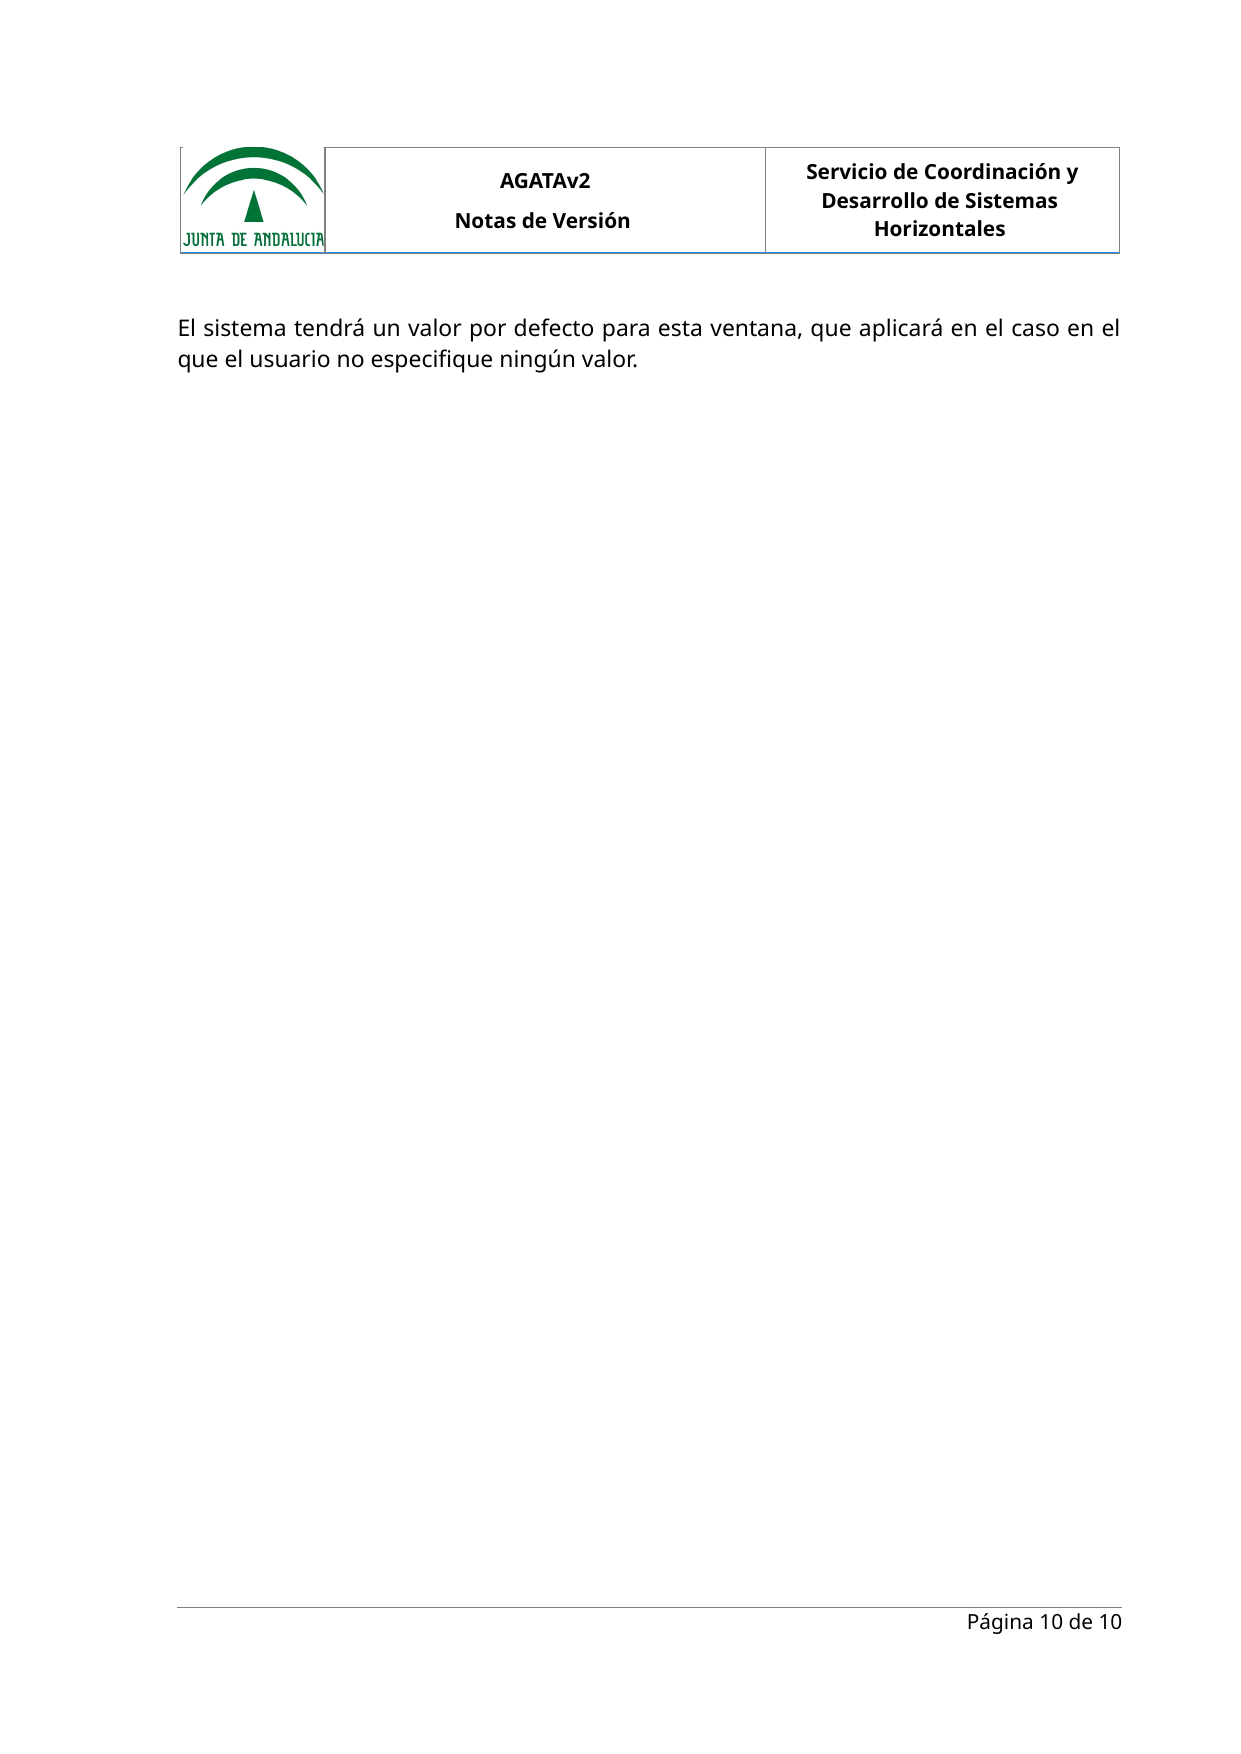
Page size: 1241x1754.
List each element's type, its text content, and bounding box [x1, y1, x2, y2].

text El sistema tendrá un valor por defecto para esta ventana, que aplicará en el caso en el que el usuario no especifique ningún valor. [177, 311, 1122, 374]
picture [183, 147, 324, 246]
